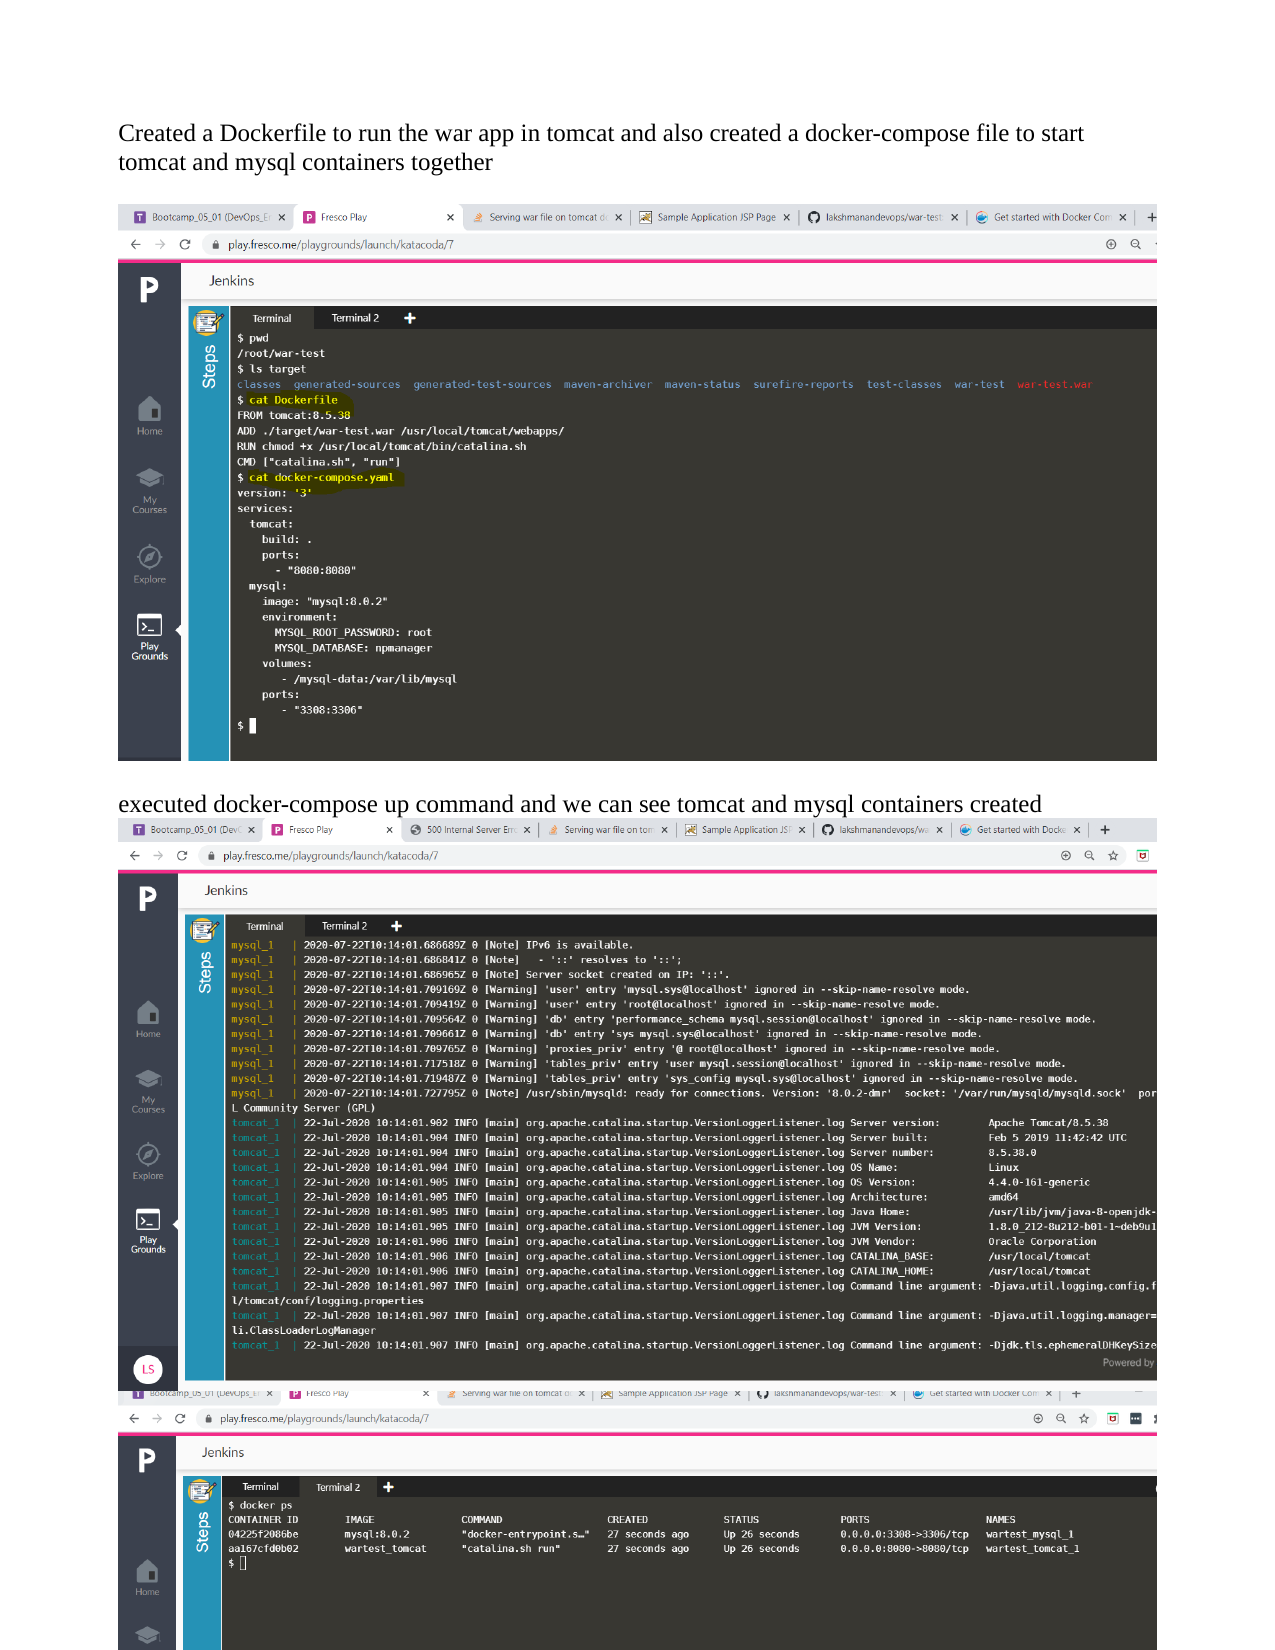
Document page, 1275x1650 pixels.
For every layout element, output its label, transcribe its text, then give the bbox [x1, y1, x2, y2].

picture [118, 818, 1157, 1650]
picture [118, 204, 1157, 761]
text Created a Dockerfile to run the war app in tomcat and also created a docker-compose file to start tomcat and mysql containers together [118, 118, 1157, 176]
text executed docker-compose up command and we can see tomcat and mysql containers created [118, 789, 1157, 818]
